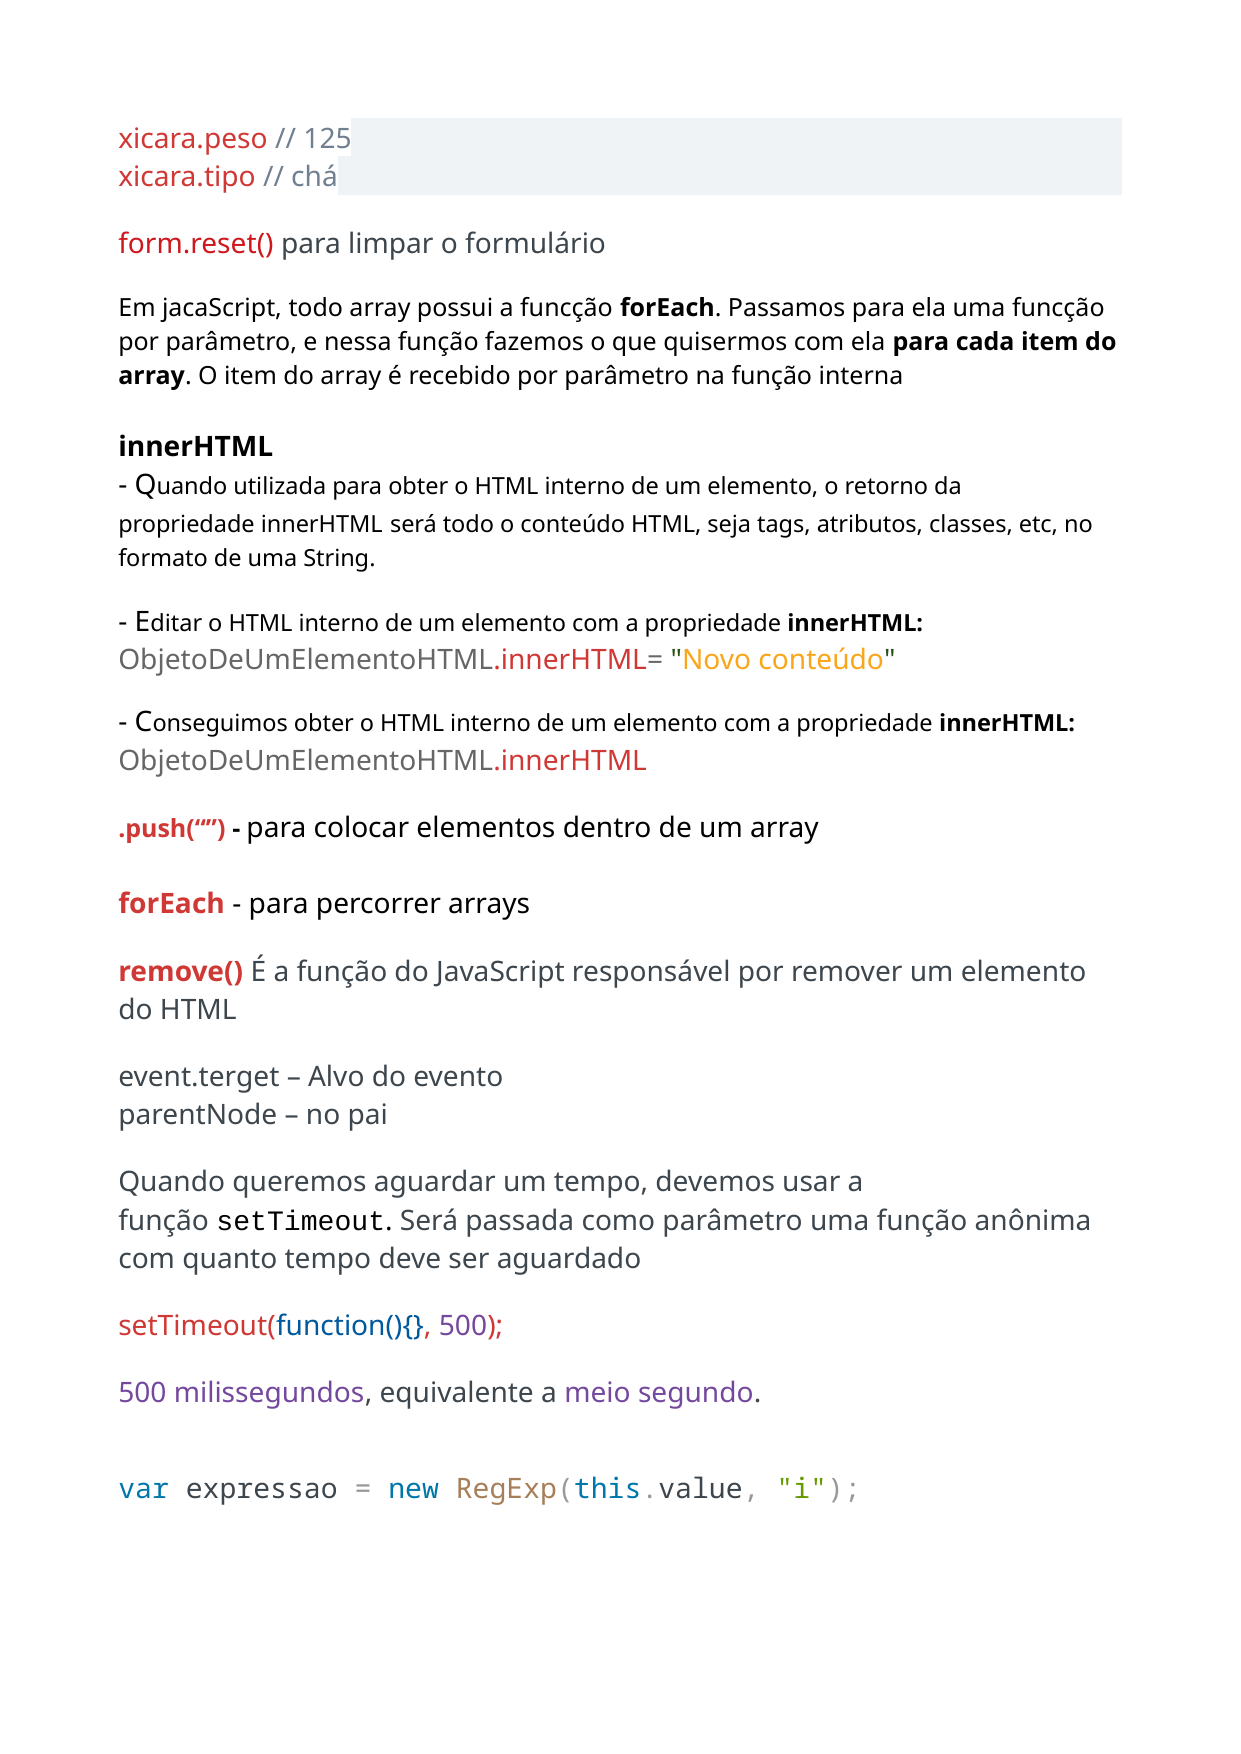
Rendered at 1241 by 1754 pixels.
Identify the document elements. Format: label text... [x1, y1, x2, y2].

text forEach - para percorrer arrays [118, 884, 1122, 922]
text - Quando utilizada para obter o HTML interno de um elemento, o retorno da propriedade innerHTML será todo o conteúdo HTML, seja tags, atributos, classes, etc, no formato de uma String. [118, 464, 1122, 573]
text innerHTML [118, 426, 1122, 464]
text - Conseguimos obter o HTML interno de um elemento com a propriedade innerHTML: [118, 702, 1122, 740]
text event.terget – Alvo do evento [118, 1056, 1122, 1094]
text remove() É a função do JavaScript responsável por remover um elemento do HTML [118, 951, 1122, 1027]
text xicara.peso // 125 [118, 118, 1122, 156]
text setTimeout(function(){}, 500); [118, 1306, 1122, 1344]
text xicara.tipo // chá [118, 156, 1122, 195]
text .push(“”) - para colocar elementos dentro de um array [118, 807, 1122, 845]
text Quando queremos aguardar um tempo, devemos usar a função setTimeout. Será passada como parâmetro uma função anônima com quanto tempo deve ser aguardado [118, 1162, 1122, 1277]
text form.reset() para limpar o formulário [118, 223, 1122, 261]
text ObjetoDeUmElementoHTML.innerHTML= "Novo conteúdo" [118, 640, 1122, 678]
text ObjetoDeUmElementoHTML.innerHTML [118, 740, 1122, 778]
text var expressao = new RegExp(this.value, "i"); [118, 1468, 1122, 1507]
text Em jacaScript, todo array possui a funcção forEach. Passamos para ela uma funcção por parâmetro, e nessa função fazemos o que quisermos com ela para cada item do array. O item do array é recebido por parâmetro na função interna [118, 290, 1122, 392]
text parentNode – no pai [118, 1094, 1122, 1133]
text 500 milissegundos, equivalente a meio segundo. [118, 1373, 1122, 1411]
text - Editar o HTML interno de um elemento com a propriedade innerHTML: [118, 601, 1122, 640]
